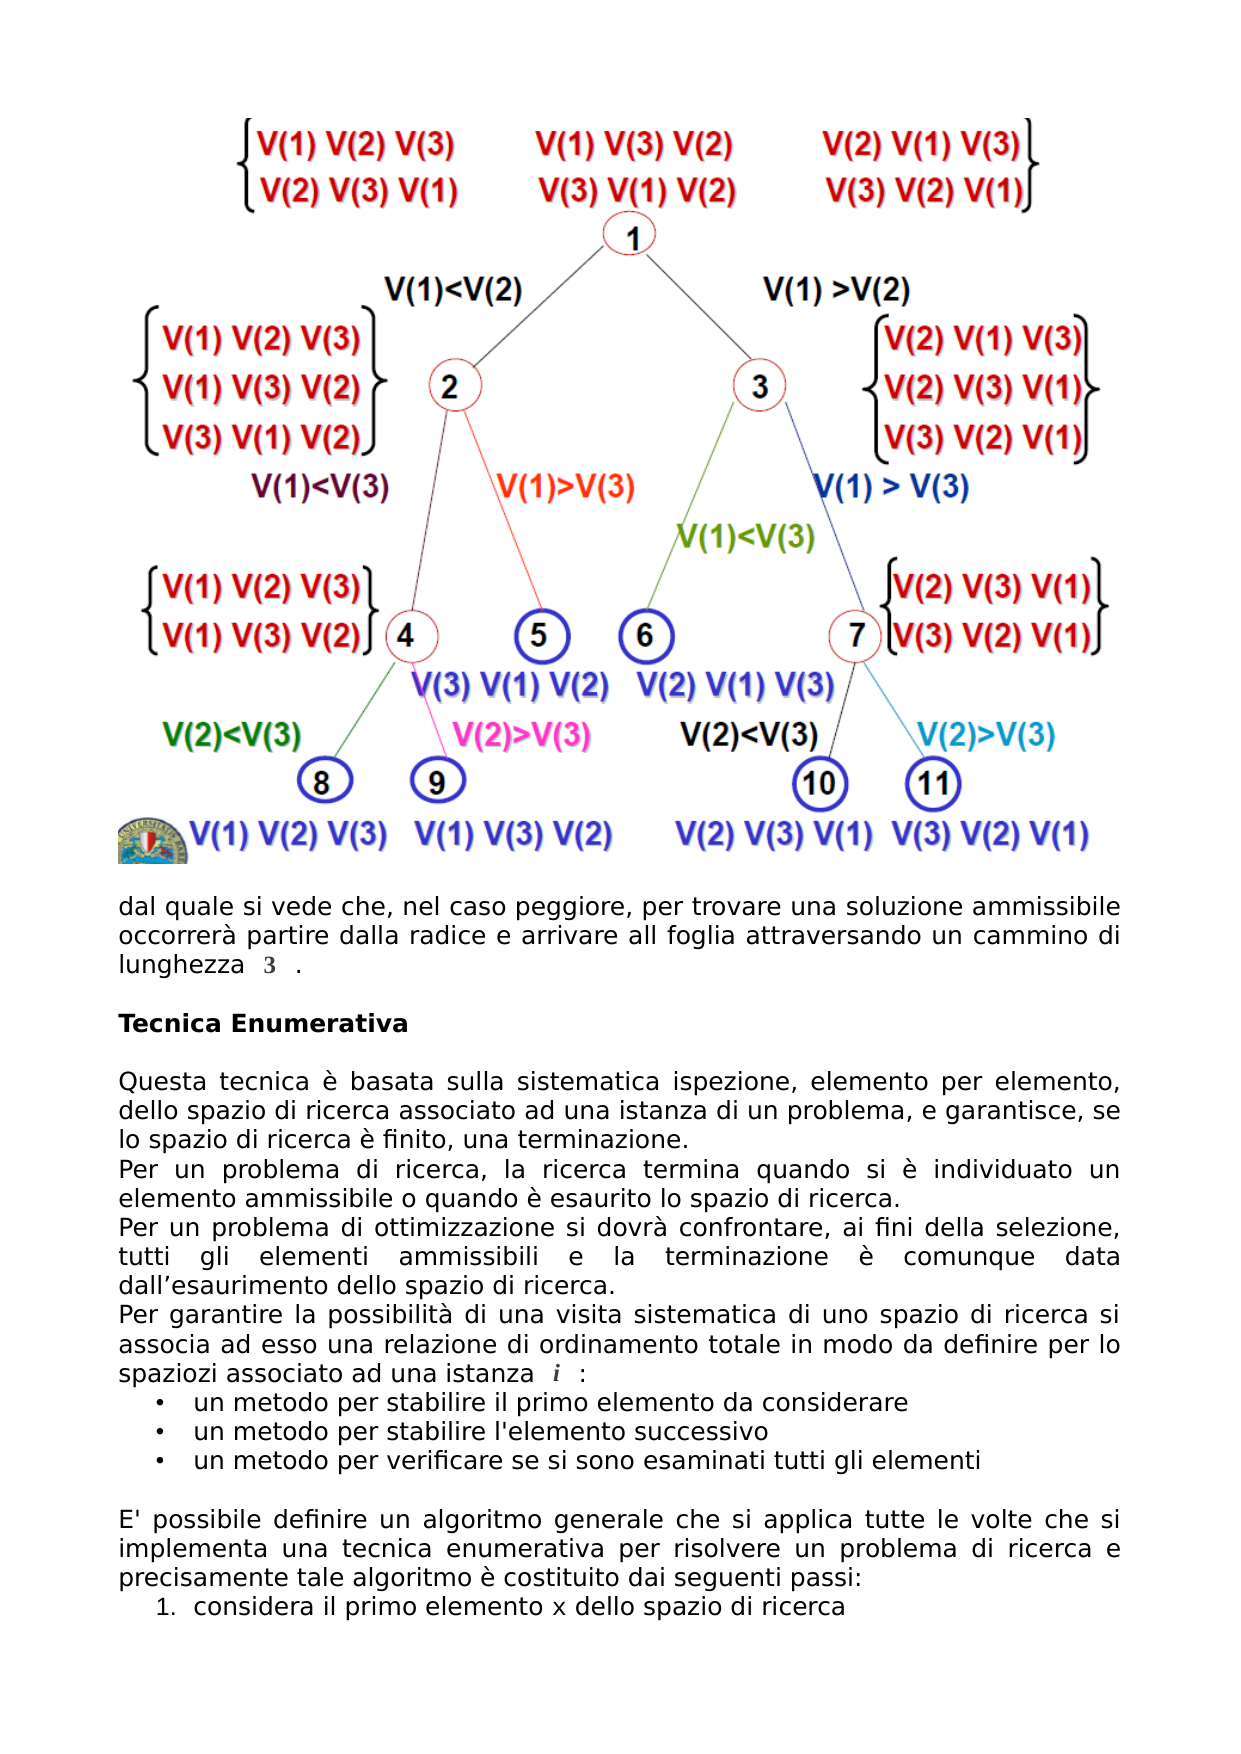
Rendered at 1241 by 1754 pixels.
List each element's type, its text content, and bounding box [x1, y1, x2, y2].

text E' possibile definire un algoritmo generale che si applica tutte le volte che si implementa una tecnica enumerativa per risolvere un problema di ricerca e precisamente tale algoritmo è costituito dai seguenti passi: [118, 1505, 1122, 1592]
text Tecnica Enumerativa [118, 1009, 1122, 1038]
list un metodo per stabilire l'elemento successivo [156, 1417, 1122, 1447]
list un metodo per stabilire il primo elemento da considerare [156, 1388, 1122, 1417]
text Per garantire la possibilità di una visita sistematica di uno spazio di ricerca si associa ad esso una relazione di ordinamento totale in modo da definire per lo spaziozi associato ad una istanza: [118, 1301, 1122, 1388]
text Per un problema di ottimizzazione si dovrà confrontare, ai fini della selezione, tutti gli elementi ammissibili e la terminazione è comunque data dall’esaurimento dello spazio di ricerca. [118, 1213, 1122, 1301]
picture [118, 118, 1123, 864]
list un metodo per verificare se si sono esaminati tutti gli elementi [156, 1447, 1122, 1476]
list considera il primo elemento x dello spazio di ricerca [156, 1592, 1122, 1623]
text Questa tecnica è basata sulla sistematica ispezione, elemento per elemento, dello spazio di ricerca associato ad una istanza di un problema, e garantisce, se lo spazio di ricerca è finito, una terminazione. [118, 1067, 1122, 1155]
text dal quale si vede che, nel caso peggiore, per trovare una soluzione ammissibile occorrerà partire dalla radice e arrivare all foglia attraversando un cammino di lunghezza. [118, 892, 1122, 980]
text Per un problema di ricerca, la ricerca termina quando si è individuato un elemento ammissibile o quando è esaurito lo spazio di ricerca. [118, 1155, 1122, 1213]
